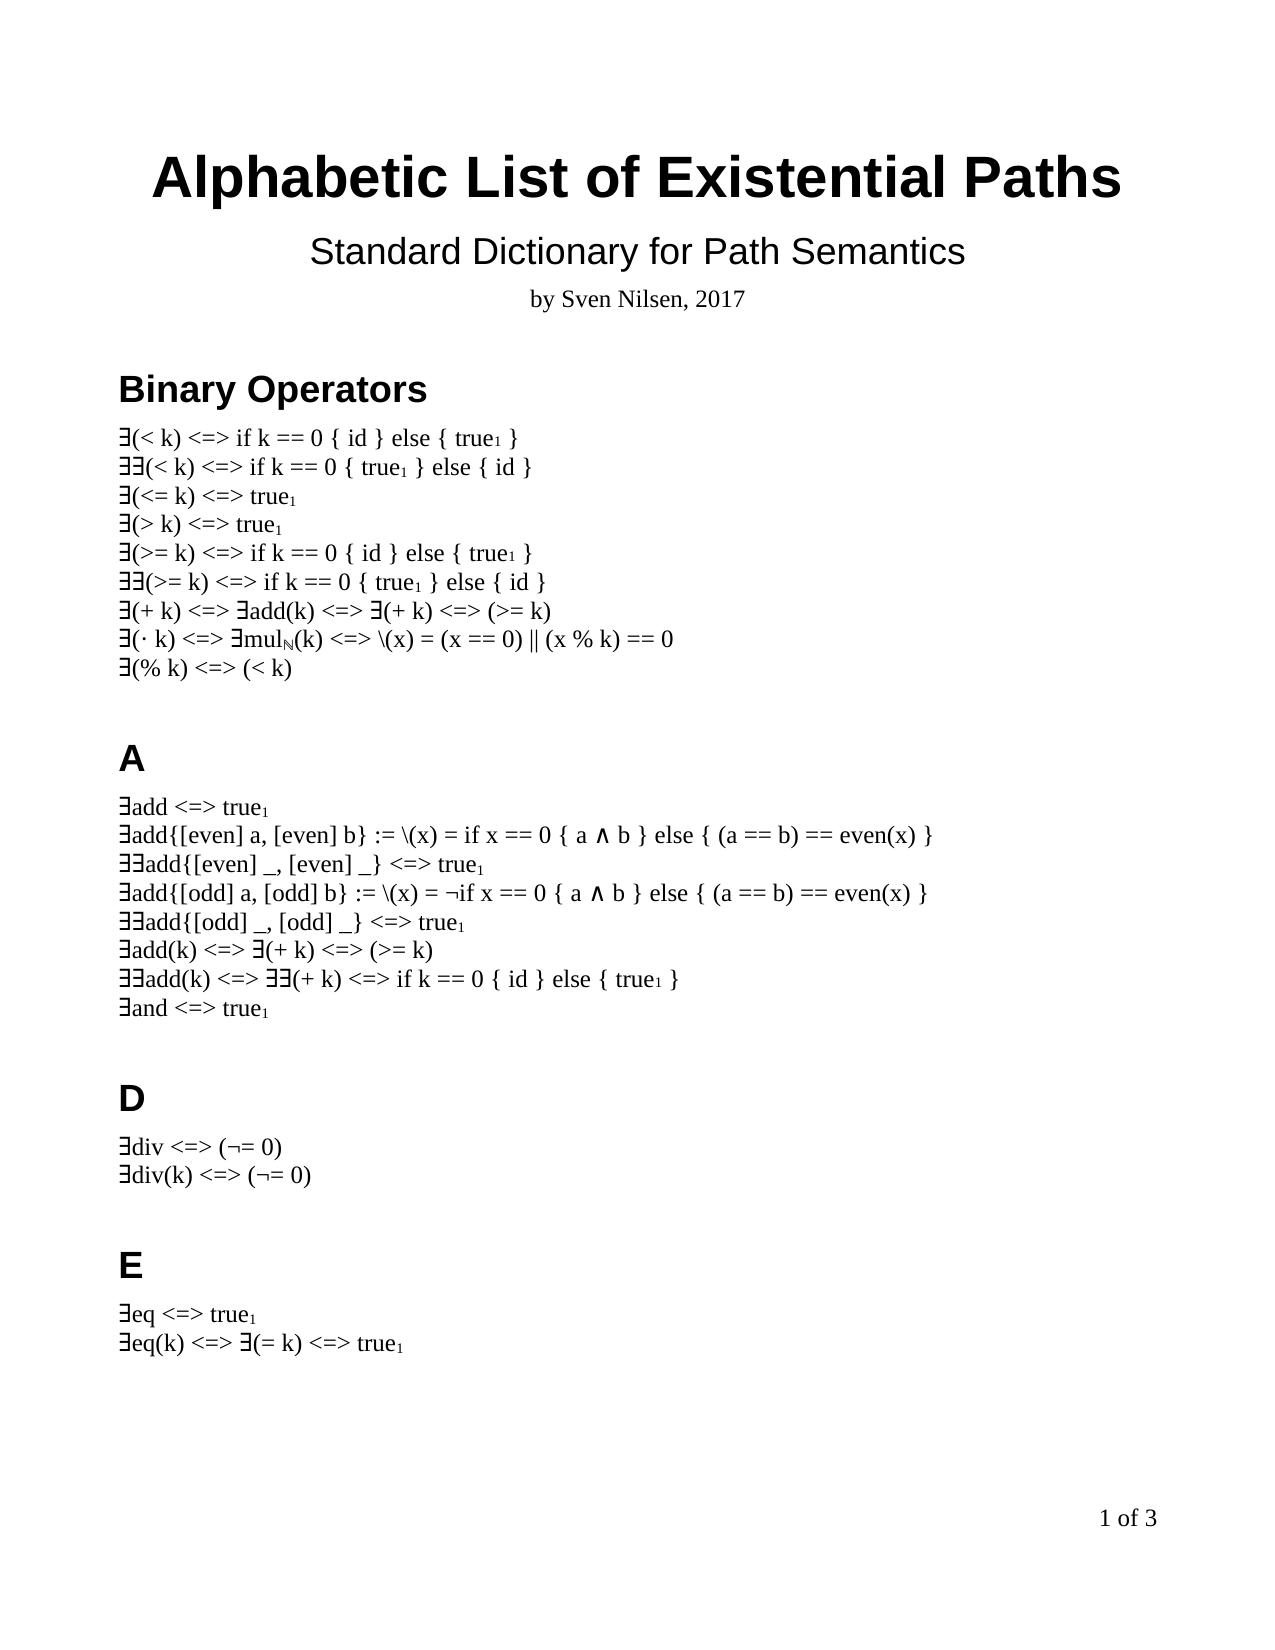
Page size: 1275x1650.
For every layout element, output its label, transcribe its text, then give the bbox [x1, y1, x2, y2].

text ∃and <=> true1 [118, 993, 1157, 1022]
text ∃add{[even] a, [even] b} := \(x) = if x == 0 { a ∧ b } else { (a == b) == even(x) } [118, 821, 1157, 849]
text ∃div <=> (¬= 0) [118, 1132, 1157, 1161]
text ∃add <=> true1 [118, 792, 1157, 821]
text ∃(> k) <=> true1 [118, 509, 1157, 538]
text ∃(<= k) <=> true1 [118, 481, 1157, 509]
subtitle D [118, 1076, 1157, 1119]
title Alphabetic List of Existential Paths [118, 143, 1157, 210]
text ∃∃(>= k) <=> if k == 0 { true1 } else { id } [118, 567, 1157, 596]
text ∃∃add{[even] _, [even] _} <=> true1 [118, 849, 1157, 878]
text by Sven Nilsen, 2017 [118, 284, 1157, 313]
text ∃(· k) <=> ∃mulℕ(k) <=> \(x) = (x == 0) || (x % k) == 0 [118, 624, 1157, 653]
text ∃add(k) <=> ∃(+ k) <=> (>= k) [118, 936, 1157, 964]
text ∃div(k) <=> (¬= 0) [118, 1161, 1157, 1189]
text ∃eq <=> true1 [118, 1299, 1157, 1328]
text ∃∃add{[odd] _, [odd] _} <=> true1 [118, 907, 1157, 936]
text ∃∃(< k) <=> if k == 0 { true1 } else { id } [118, 452, 1157, 481]
subtitle E [118, 1243, 1157, 1287]
text ∃(% k) <=> (< k) [118, 653, 1157, 682]
subtitle Binary Operators [118, 367, 1157, 411]
subtitle Standard Dictionary for Path Semantics [118, 229, 1157, 272]
text ∃eq(k) <=> ∃(= k) <=> true1 [118, 1328, 1157, 1357]
text ∃(>= k) <=> if k == 0 { id } else { true1 } [118, 538, 1157, 567]
text ∃(< k) <=> if k == 0 { id } else { true1 } [118, 423, 1157, 452]
text ∃(+ k) <=> ∃add(k) <=> ∃(+ k) <=> (>= k) [118, 596, 1157, 624]
subtitle A [118, 736, 1157, 779]
text ∃add{[odd] a, [odd] b} := \(x) = ¬if x == 0 { a ∧ b } else { (a == b) == even(x) } [118, 878, 1157, 907]
text ∃∃add(k) <=> ∃∃(+ k) <=> if k == 0 { id } else { true1 } [118, 964, 1157, 993]
